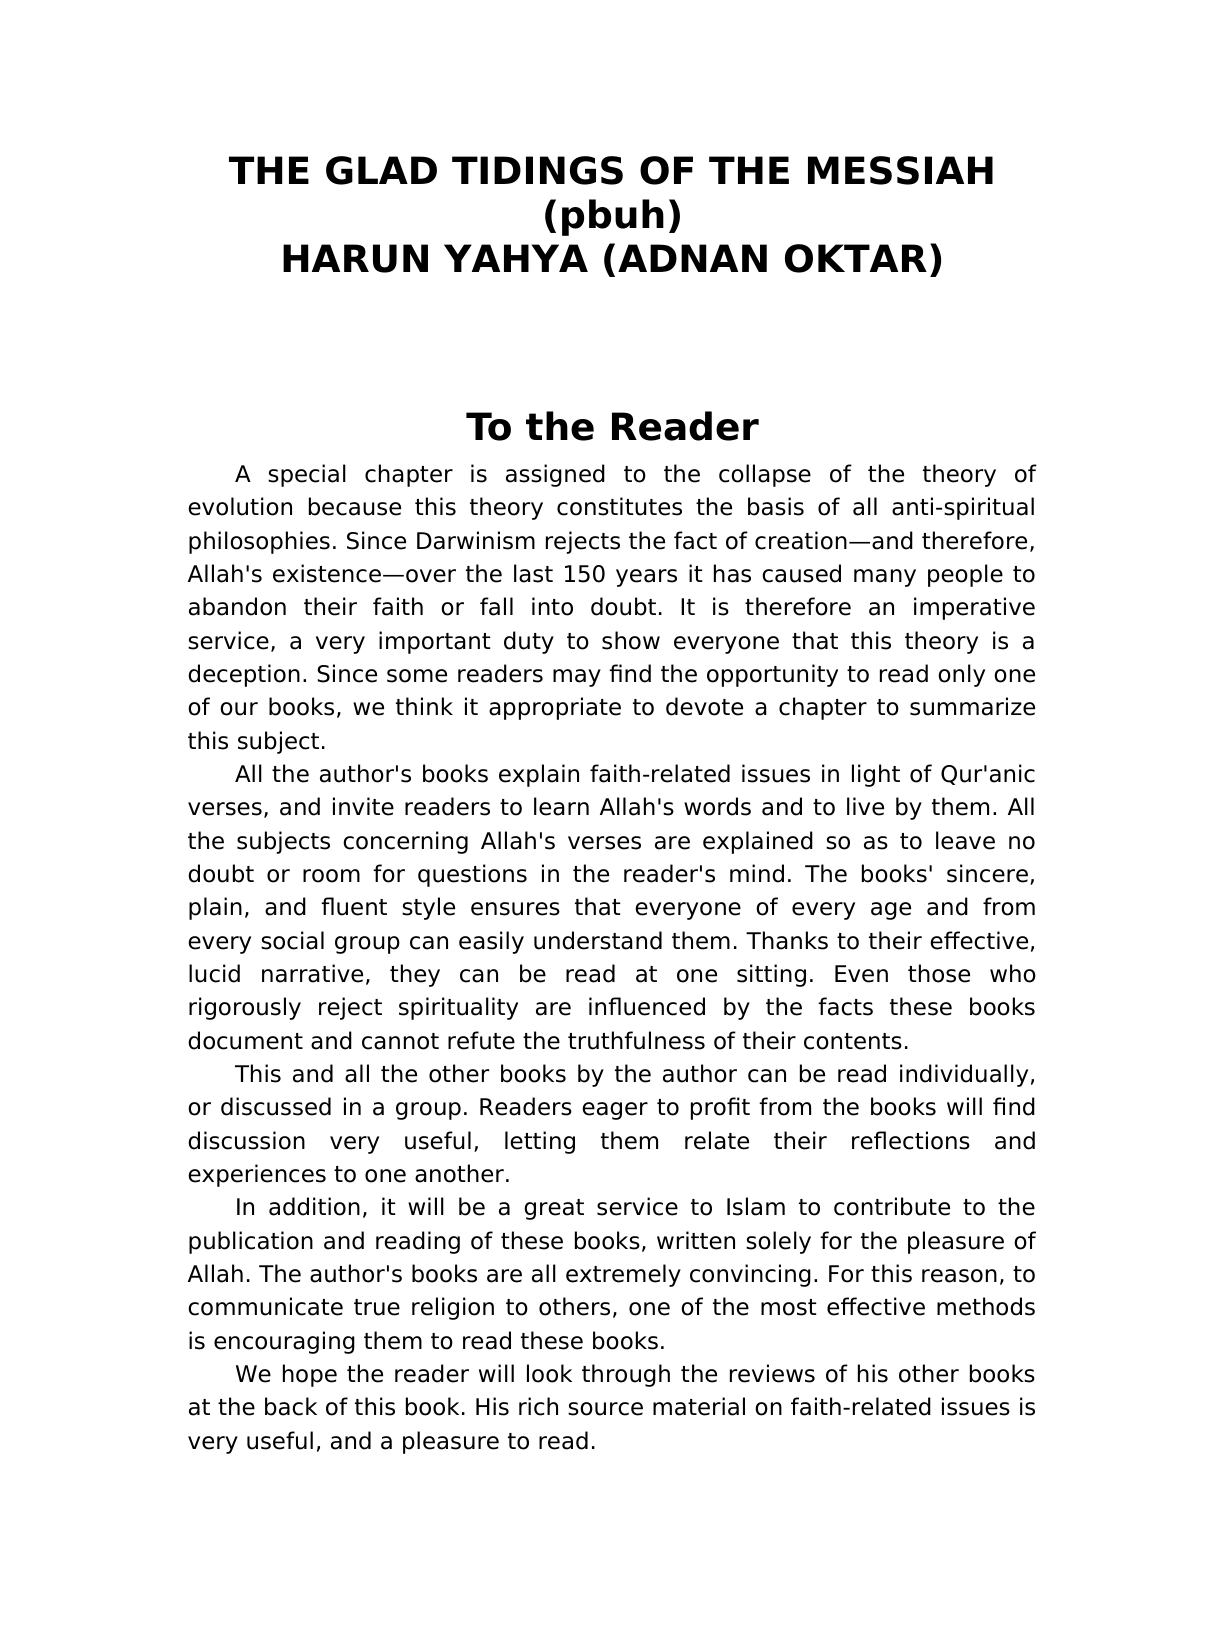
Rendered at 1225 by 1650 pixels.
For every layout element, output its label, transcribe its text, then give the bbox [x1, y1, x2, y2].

text We hope the reader will look through the reviews of his other books at the back of this book. His rich source material on faith-related issues is very useful, and a pleasure to read. [187, 1356, 1037, 1456]
text A special chapter is assigned to the collapse of the theory of evolution because this theory constitutes the basis of all anti-spiritual philosophies. Since Darwinism rejects the fact of creation—and therefore, Allah's existence—over the last 150 years it has caused many people to abandon their faith or fall into doubt. It is therefore an imperative service, a very important duty to show everyone that this theory is a deception. Since some readers may find the opportunity to read only one of our books, we think it appropriate to devote a chapter to summarize this subject. [187, 456, 1037, 756]
text In addition, it will be a great service to Islam to contribute to the publication and reading of these books, written solely for the pleasure of Allah. The author's books are all extremely convincing. For this reason, to communicate true religion to others, one of the most effective methods is encouraging them to read these books. [187, 1189, 1037, 1356]
text All the author's books explain faith-related issues in light of Qur'anic verses, and invite readers to learn Allah's words and to live by them. All the subjects concerning Allah's verses are explained so as to leave no doubt or room for questions in the reader's mind. The books' sincere, plain, and fluent style ensures that everyone of every age and from every social group can easily understand them. Thanks to their effective, lucid narrative, they can be read at one sitting. Even those who rigorously reject spirituality are influenced by the facts these books document and cannot refute the truthfulness of their contents. [187, 756, 1037, 1056]
subtitle To the Reader [187, 406, 1037, 449]
text This and all the other books by the author can be read individually, or discussed in a group. Readers eager to profit from the books will find discussion very useful, letting them relate their reflections and experiences to one another. [187, 1056, 1037, 1189]
text HARUN YAHYA (ADNAN OKTAR) [187, 237, 1037, 281]
text THE GLAD TIDINGS OF THE MESSIAH (pbuh) [187, 150, 1037, 237]
